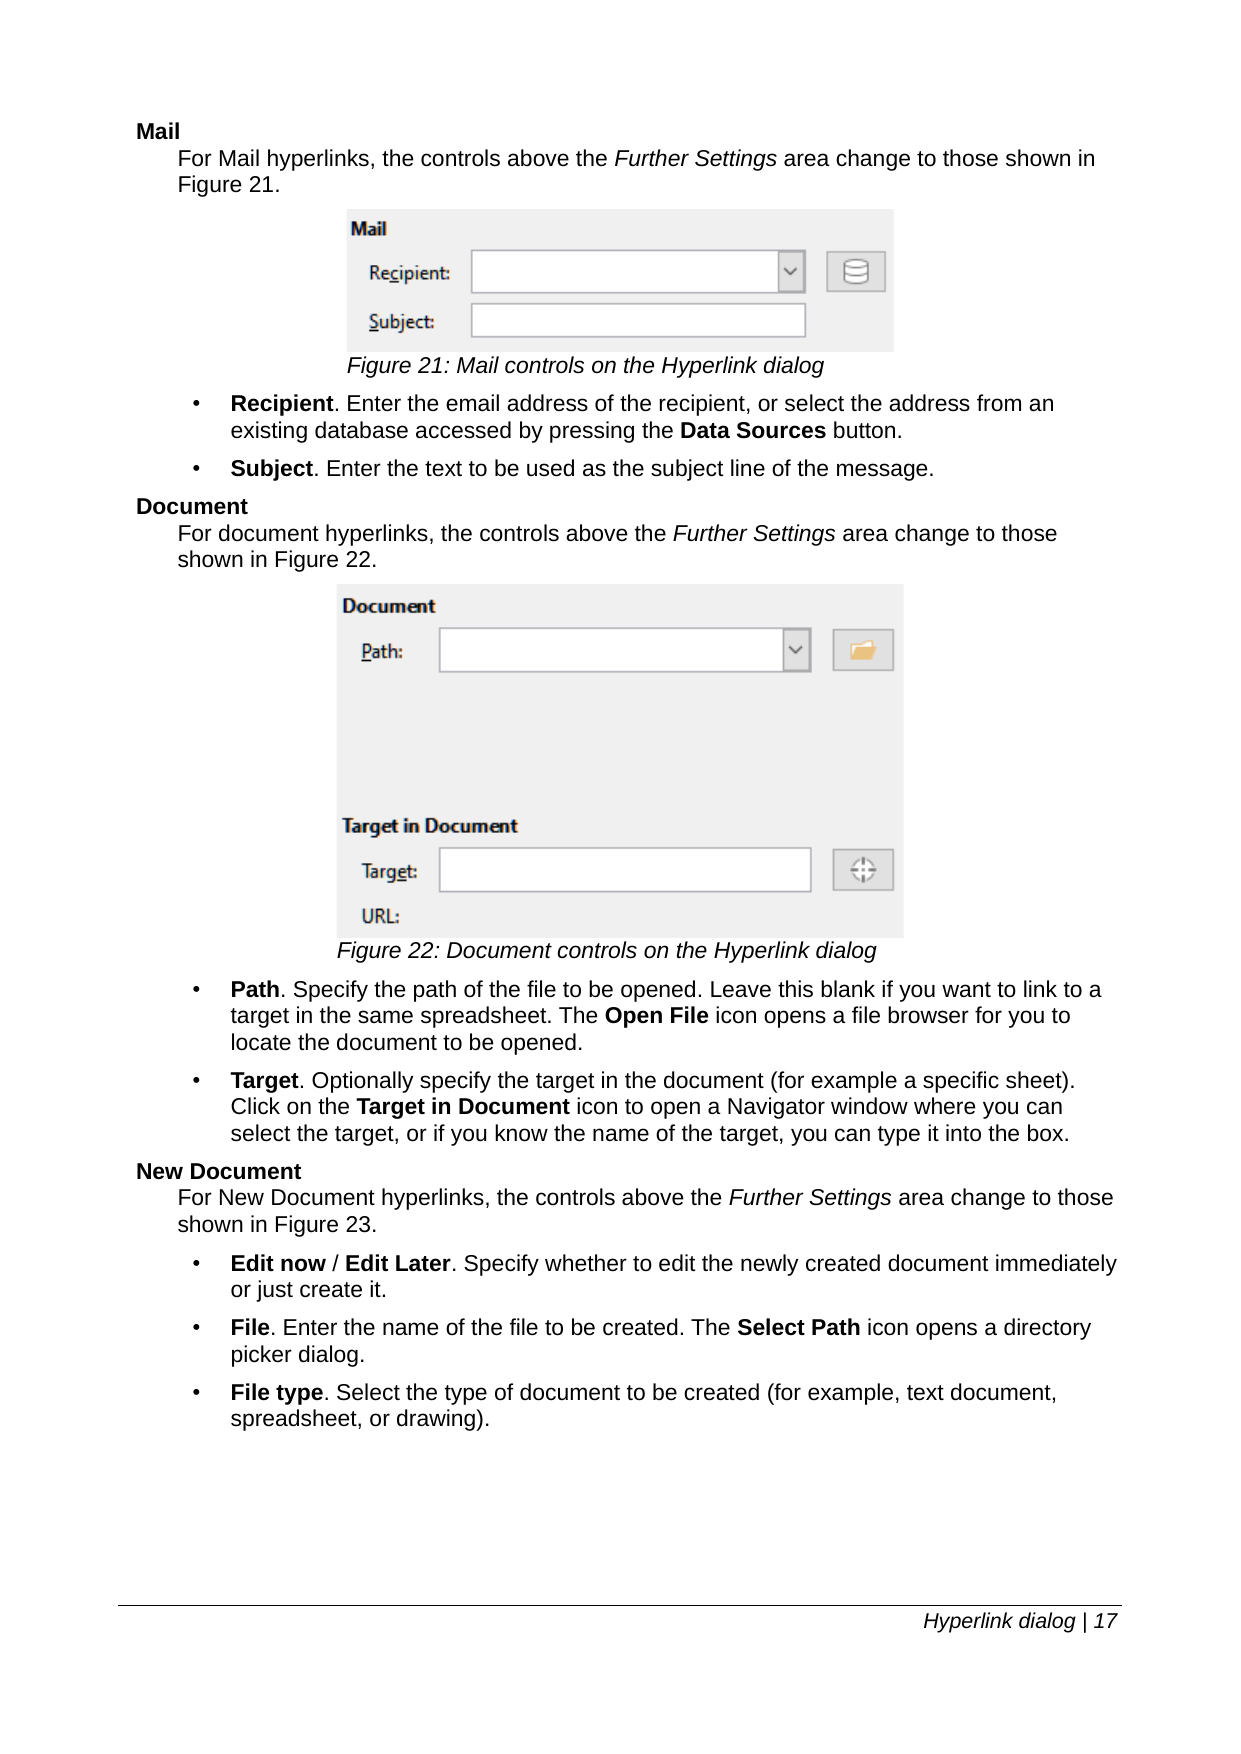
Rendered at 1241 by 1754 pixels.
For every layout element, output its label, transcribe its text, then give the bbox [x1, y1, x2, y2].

text For document hyperlinks, the controls above the Further Settings area change to those shown in Figure 22. [177, 519, 1122, 572]
list File type. Select the type of document to be created (for example, text document, spreadsheet, or drawing). [192, 1379, 1122, 1432]
text For New Document hyperlinks, the controls above the Further Settings area change to those shown in Figure 23. [177, 1184, 1122, 1237]
text Figure 21: Mail controls on the Hyperlink dialog [347, 352, 894, 378]
list Subject. Enter the text to be used as the subject line of the message. [192, 455, 1122, 481]
list Target. Optionally specify the target in the document (for example a specific sheet). Click on the Target in Document icon to open a Navigator window where you can select the target, or if you know the name of the target, you can type it into the box. [192, 1067, 1122, 1146]
text Document [136, 493, 1122, 519]
picture [336, 584, 904, 938]
list Recipient. Enter the email address of the recipient, or select the address from an existing database accessed by pressing the Data Sources button. [192, 390, 1122, 443]
list Path. Specify the path of the file to be opened. Leave this blank if you want to link to a target in the same spreadsheet. The Open File icon opens a file browser for you to locate the document to be opened. [192, 976, 1122, 1055]
list Edit now / Edit Later. Specify whether to edit the newly created document immediately or just create it. [192, 1249, 1122, 1302]
text New Document [136, 1158, 1122, 1184]
list File. Enter the name of the file to be created. The Select Path icon opens a directory picker dialog. [192, 1314, 1122, 1367]
text Mail [136, 118, 1122, 144]
picture [346, 209, 894, 352]
text Figure 22: Document controls on the Hyperlink dialog [337, 938, 904, 964]
text For Mail hyperlinks, the controls above the Further Settings area change to those shown in Figure 21. [177, 144, 1122, 197]
